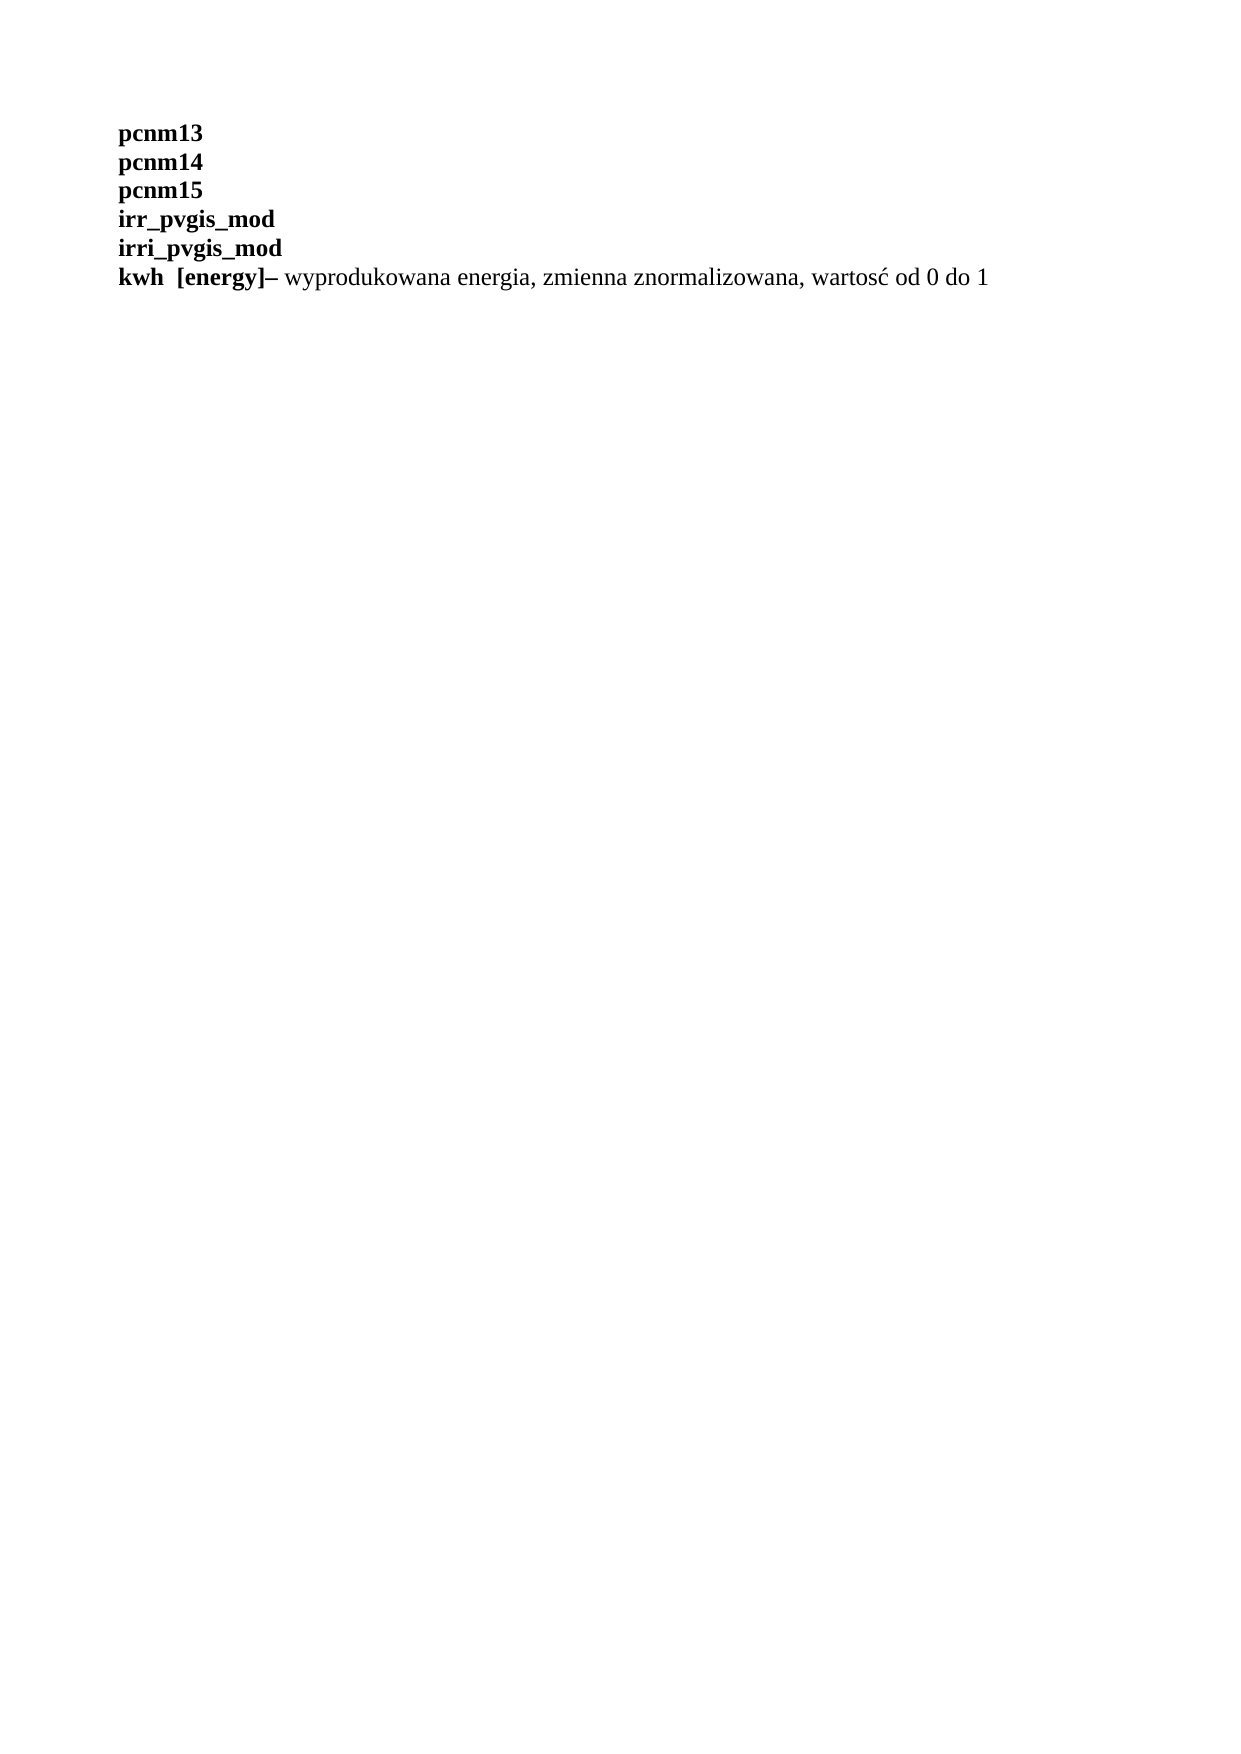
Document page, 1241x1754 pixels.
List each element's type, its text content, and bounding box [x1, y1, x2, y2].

text kwh [energy]– wyprodukowana energia, zmienna znormalizowana, wartosć od 0 do 1 [118, 262, 1122, 291]
text pcnm14 [118, 147, 1122, 176]
text irr_pvgis_mod [118, 204, 1122, 233]
text irri_pvgis_mod [118, 233, 1122, 262]
text pcnm15 [118, 176, 1122, 204]
text pcnm13 [118, 118, 1122, 147]
